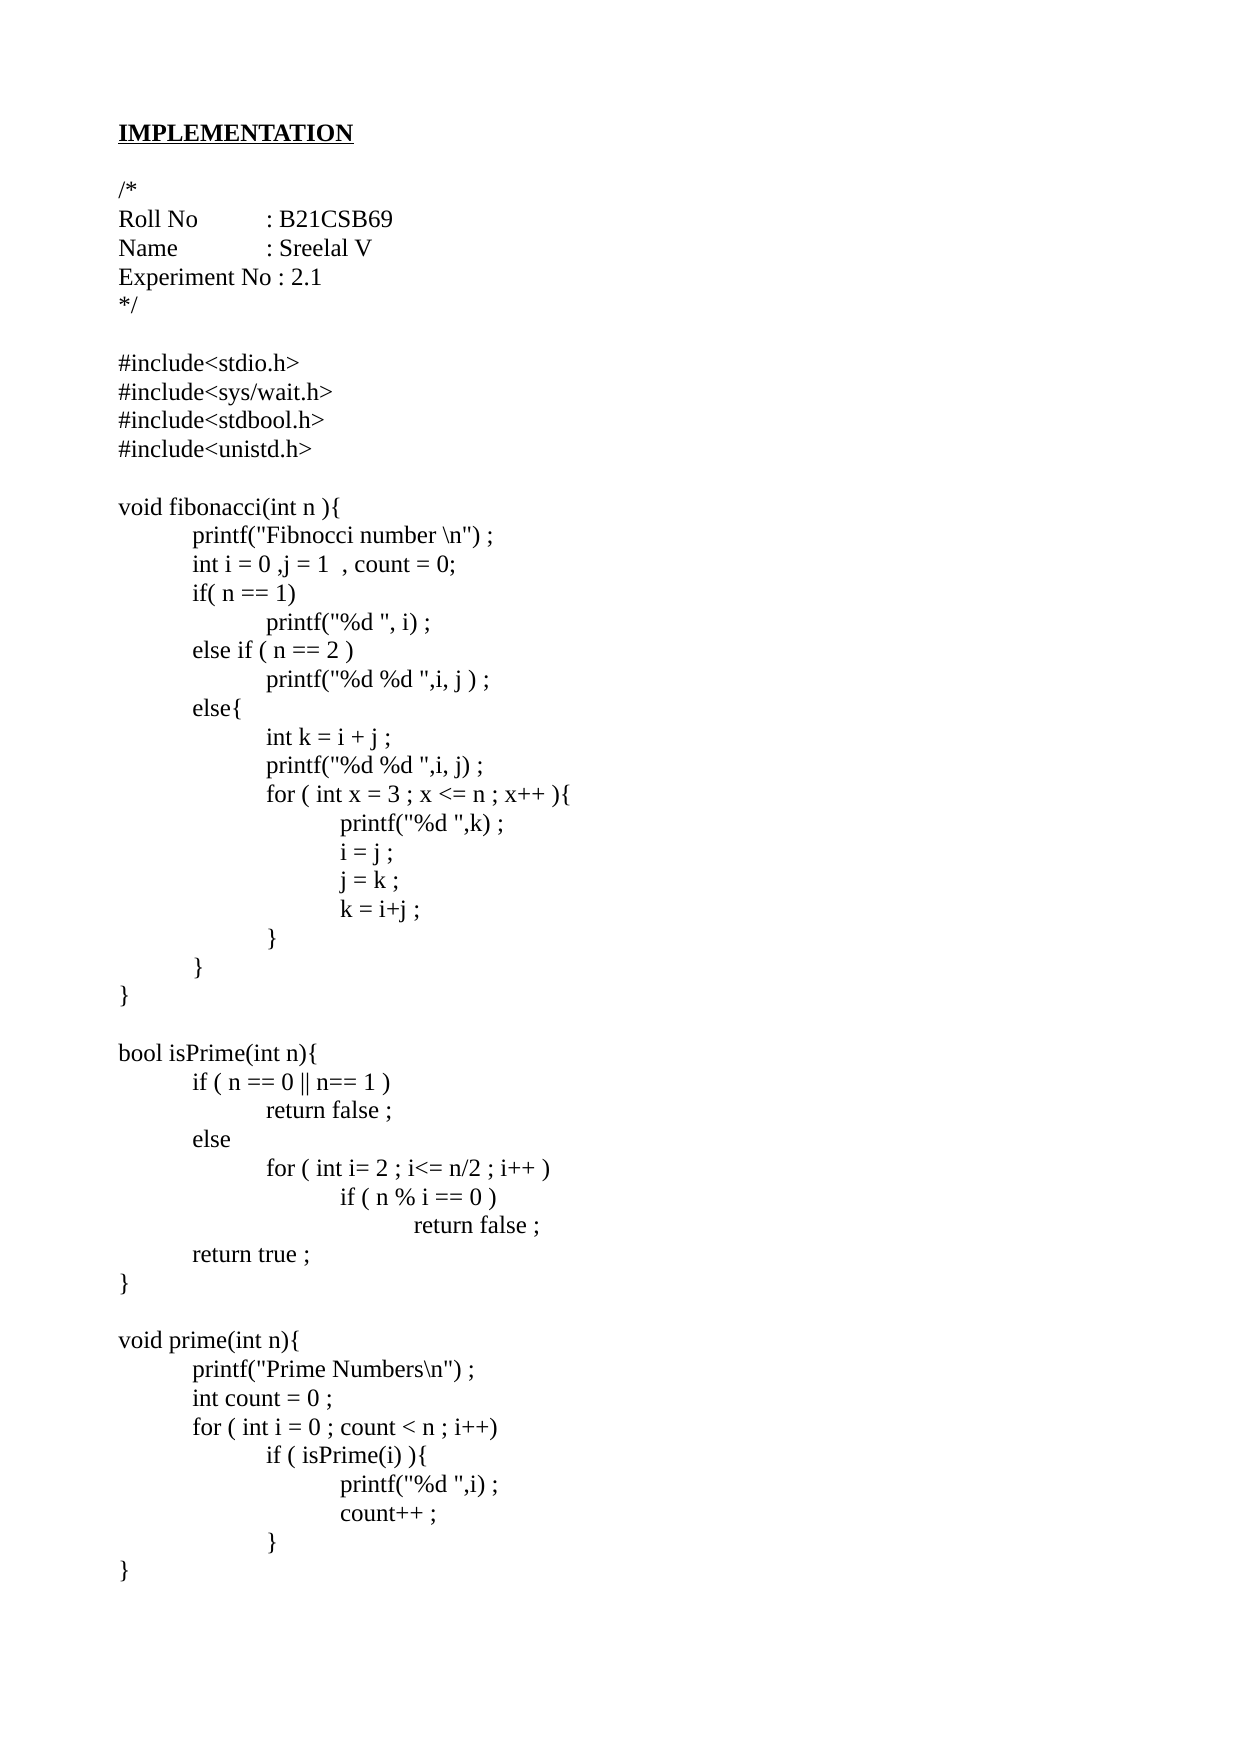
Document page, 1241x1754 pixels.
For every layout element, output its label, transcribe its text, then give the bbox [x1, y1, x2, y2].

text int k = i + j ; [118, 722, 1122, 751]
text if( n == 1) [118, 578, 1122, 607]
text bool isPrime(int n){ [118, 1038, 1122, 1067]
text printf("%d ", i) ; [118, 607, 1122, 636]
text int i = 0 ,j = 1 , count = 0; [118, 549, 1122, 578]
text else if ( n == 2 ) [118, 636, 1122, 664]
text else{ [118, 693, 1122, 722]
text /* [118, 176, 1122, 204]
text return false ; [118, 1096, 1122, 1124]
text */ [118, 291, 1122, 319]
text } [118, 923, 1122, 952]
text if ( n % i == 0 ) [118, 1182, 1122, 1211]
text printf("%d %d ",i, j ) ; [118, 664, 1122, 693]
text Name : Sreelal V [118, 233, 1122, 262]
text int count = 0 ; [118, 1383, 1122, 1412]
text count++ ; [118, 1498, 1122, 1527]
text } [118, 1527, 1122, 1556]
text } [118, 1268, 1122, 1297]
text if ( isPrime(i) ){ [118, 1441, 1122, 1469]
text return false ; [118, 1211, 1122, 1239]
text printf("Fibnocci number \n") ; [118, 521, 1122, 549]
text return true ; [118, 1239, 1122, 1268]
text i = j ; [118, 837, 1122, 866]
text IMPLEMENTATION [118, 118, 1122, 147]
text j = k ; [118, 866, 1122, 894]
text Experiment No : 2.1 [118, 262, 1122, 291]
text printf("%d ",k) ; [118, 808, 1122, 837]
text printf("Prime Numbers\n") ; [118, 1354, 1122, 1383]
text } [118, 1556, 1122, 1584]
text } [118, 981, 1122, 1009]
text Roll No : B21CSB69 [118, 204, 1122, 233]
text if ( n == 0 || n== 1 ) [118, 1067, 1122, 1096]
text printf("%d %d ",i, j) ; [118, 751, 1122, 779]
text printf("%d ",i) ; [118, 1469, 1122, 1498]
text #include<sys/wait.h> [118, 377, 1122, 406]
text else [118, 1124, 1122, 1153]
text for ( int x = 3 ; x <= n ; x++ ){ [118, 779, 1122, 808]
text #include<stdio.h> [118, 348, 1122, 377]
text for ( int i = 0 ; count < n ; i++) [118, 1412, 1122, 1441]
text void fibonacci(int n ){ [118, 492, 1122, 521]
text for ( int i= 2 ; i<= n/2 ; i++ ) [118, 1153, 1122, 1182]
text } [118, 952, 1122, 981]
text k = i+j ; [118, 894, 1122, 923]
text void prime(int n){ [118, 1326, 1122, 1354]
text #include<unistd.h> [118, 434, 1122, 463]
text #include<stdbool.h> [118, 406, 1122, 434]
